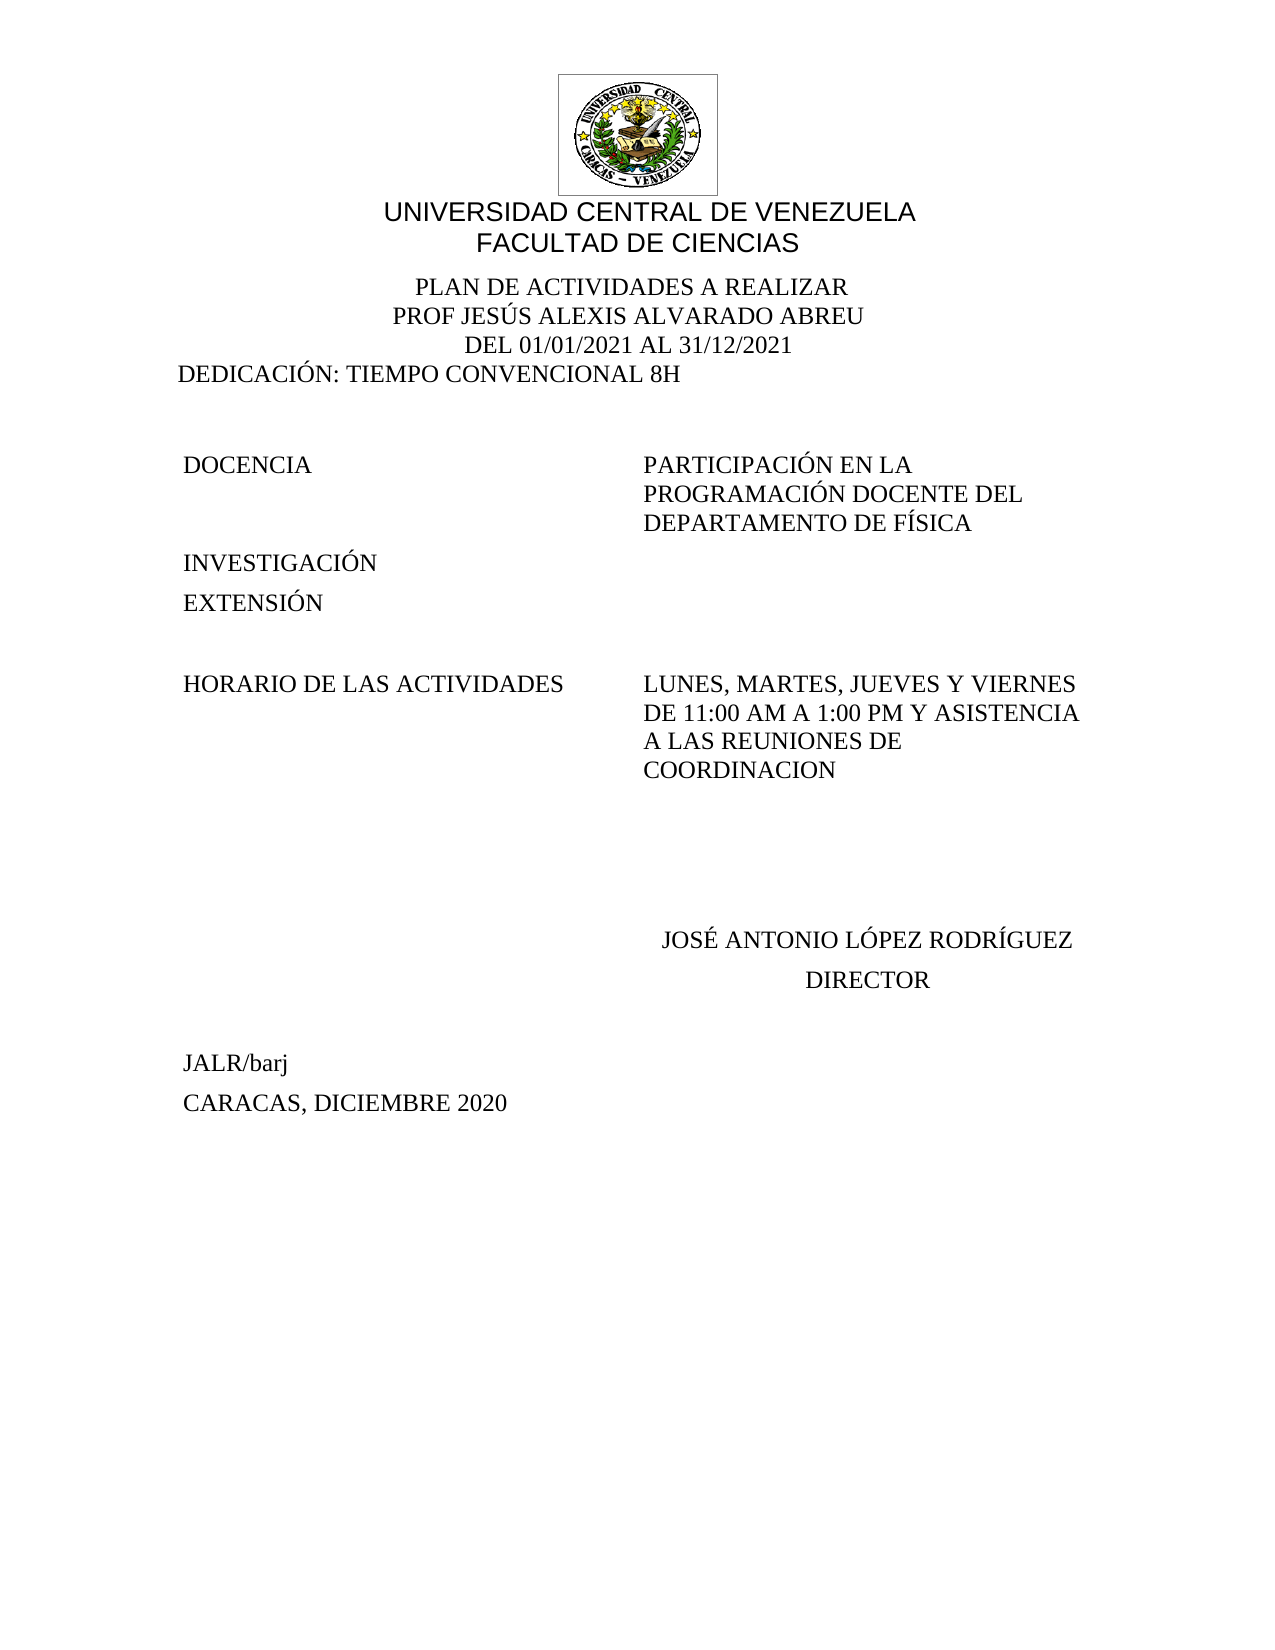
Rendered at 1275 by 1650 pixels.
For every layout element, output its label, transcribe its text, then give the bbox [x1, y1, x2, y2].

table_cell CARACAS, diciembre 2020 [177, 1083, 637, 1123]
text PLAN DE ACTIVIDADES A REALIZAR [177, 272, 1086, 301]
table_cell [638, 623, 1098, 663]
table_cell HORARIO DE LAS ACTIVIDADES [177, 663, 637, 790]
table_cell [638, 1043, 1098, 1083]
table_cell extensión [177, 583, 637, 623]
table_header [177, 876, 637, 959]
table_cell investigación [177, 543, 637, 583]
table_cell [638, 1083, 1098, 1123]
table_header PARTICIPACIÓN EN LA PROGRAMACIÓN DOCENTE DEL DEPARTAMENTO DE FÍSICA [638, 445, 1098, 543]
text PROF Jesús Alexis Alvarado Abreu [177, 301, 1086, 330]
text DEL 01/01/2021 al 31/12/2021 [177, 330, 1086, 359]
table_cell [638, 543, 1098, 583]
table_cell LUNES, MARTES, JUEVES Y VIERNES DE 11:00 AM A 1:00 PM Y ASISTENCIA A LAS REUNIONES DE COORDINACION [638, 663, 1098, 790]
table_cell DIRECTOR [638, 959, 1098, 1042]
text dedicación: Tiempo Convencional 8H [177, 359, 1086, 387]
table_cell [177, 959, 637, 1042]
table_cell [177, 623, 637, 663]
table_header DOCENCIA [177, 445, 637, 543]
table_cell [638, 583, 1098, 623]
table_header JOSÉ ANTONIO LÓPEZ RODRÍGUEZ [638, 876, 1098, 959]
table_cell JALR/barj [177, 1043, 637, 1083]
